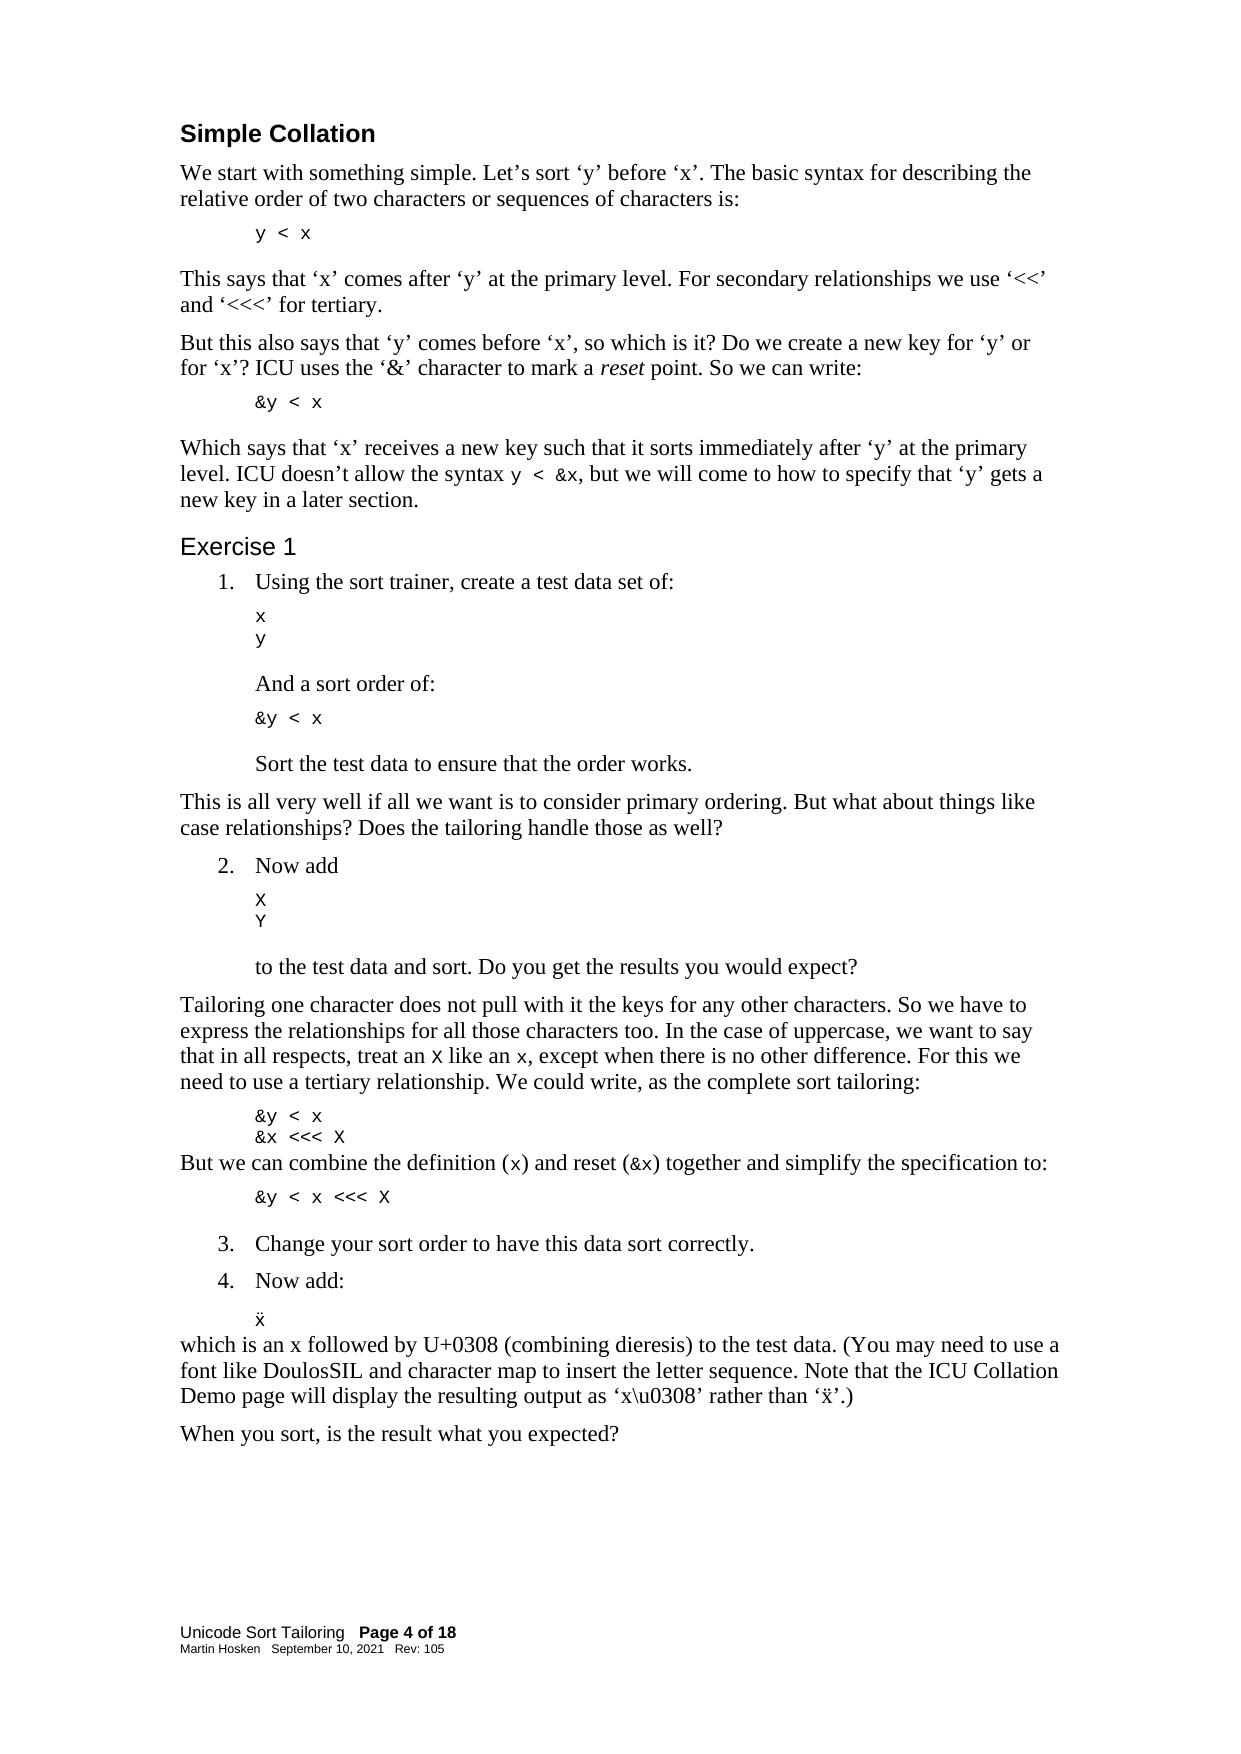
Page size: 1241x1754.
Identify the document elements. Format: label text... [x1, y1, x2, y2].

subtitle Exercise 1 [180, 533, 1061, 561]
text which is an x followed by U+0308 (combining dieresis) to the test data. (You may need to use a font like DoulosSIL and character map to insert the letter sequence. Note that the ICU Collation Demo page will display the resulting output as ‘x\u0308’ rather than ‘ẍ’.) [180, 1332, 1061, 1408]
list Sort the test data to ensure that the order works. [217, 751, 1061, 777]
text ẍ [217, 1306, 1061, 1332]
list Now add [217, 853, 1061, 878]
text Y [217, 912, 1061, 933]
text Which says that ‘x’ receives a new key such that it sorts immediately after ‘y’ at the primary level. ICU doesn’t allow the syntax y < &x, but we will come to how to specify that ‘y’ gets a new key in a later section. [180, 435, 1061, 512]
text But this also says that ‘y’ comes before ‘x’, so which is it? Do we create a new key for ‘y’ or for ‘x’? ICU uses the ‘&’ character to mark a reset point. So we can write: [180, 329, 1061, 380]
list Now add: [217, 1268, 1061, 1294]
text But we can combine the definition (x) and reset (&x) together and simplify the specification to: [180, 1149, 1061, 1176]
text x [217, 607, 1061, 628]
text Tailoring one character does not pull with it the keys for any other characters. So we have to express the relationships for all those characters too. In the case of uppercase, we want to say that in all respects, treat an X like an x, except when there is no other difference. For this we need to use a tertiary relationship. We could write, as the complete sort tailoring: [180, 992, 1061, 1094]
text And a sort order of: [255, 671, 1061, 696]
text &y < x <<< X [180, 1188, 1061, 1209]
subtitle Simple Collation [180, 120, 1061, 148]
text &y < x [217, 709, 1061, 730]
text &y < x [180, 1107, 1061, 1128]
text y [217, 628, 1061, 650]
text &x <<< X [180, 1128, 1061, 1149]
text This is all very well if all we want is to consider primary ordering. But what about things like case relationships? Does the tailoring handle those as well? [180, 789, 1061, 840]
text X [217, 891, 1061, 912]
text When you sort, is the result what you expected? [180, 1421, 1061, 1446]
text This says that ‘x’ comes after ‘y’ at the primary level. For secondary relationships we use ‘<<’ and ‘<<<’ for tertiary. [180, 266, 1061, 317]
text y < x [180, 224, 1061, 245]
list Using the sort trainer, create a test data set of: [217, 569, 1061, 595]
text &y < x [180, 393, 1061, 414]
list Change your sort order to have this data sort correctly. [217, 1231, 1061, 1256]
text We start with something simple. Let’s sort ‘y’ before ‘x’. The basic syntax for describing the relative order of two characters or sequences of characters is: [180, 160, 1061, 211]
text to the test data and sort. Do you get the results you would expect? [255, 954, 1061, 980]
